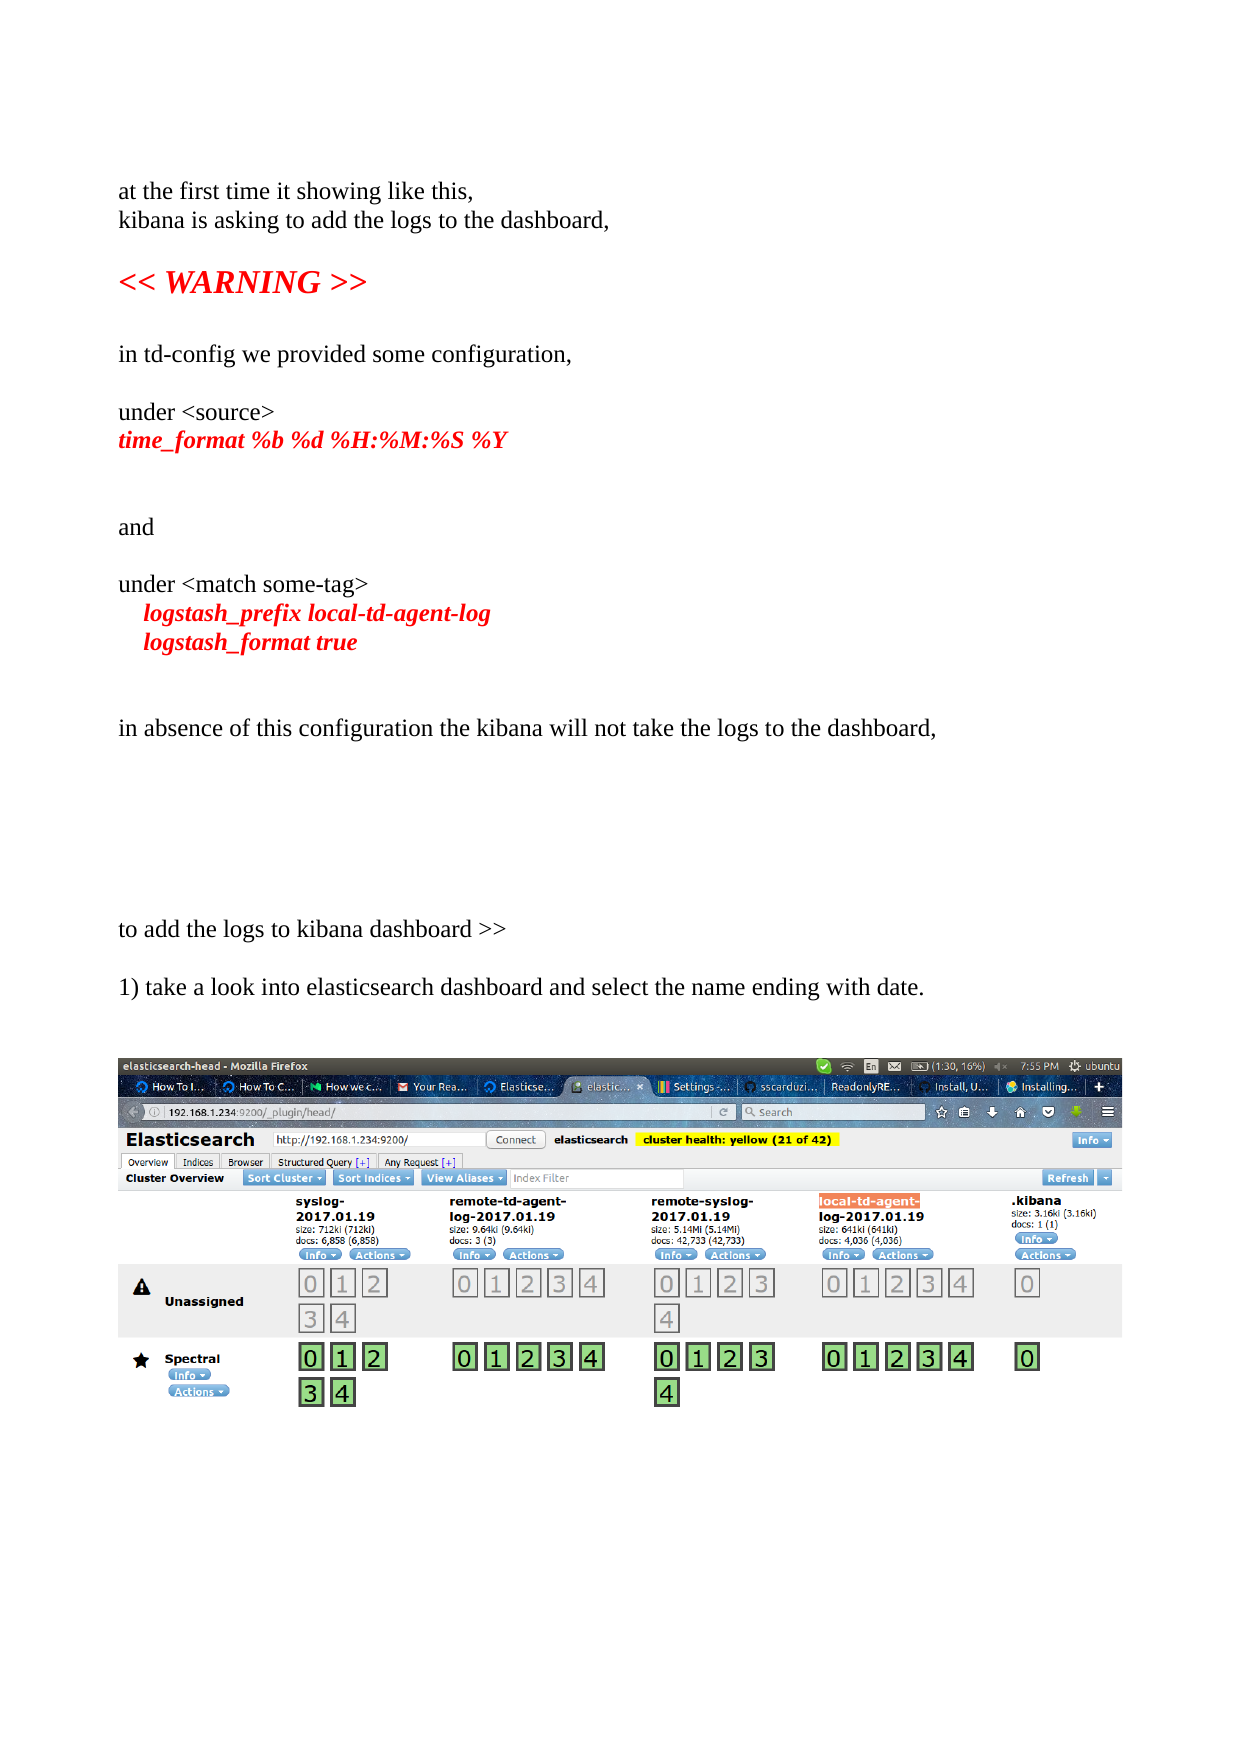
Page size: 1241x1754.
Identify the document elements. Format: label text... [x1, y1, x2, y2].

text at the first time it showing like this, [118, 176, 1122, 205]
text under <source> [118, 397, 1122, 426]
text under <match some-tag> [118, 569, 1122, 598]
text and [118, 512, 1122, 541]
text in td-config we provided some configuration, [118, 339, 1122, 368]
picture [118, 1058, 1123, 1623]
text time_format %b %d %H:%M:%S %Y [118, 426, 1122, 454]
text to add the logs to kibana dashboard >> [118, 914, 1122, 943]
text << WARNING >> [118, 263, 1122, 301]
text kibana is asking to add the logs to the dashboard, [118, 205, 1122, 234]
text logstash_format true [118, 627, 1122, 656]
text in absence of this configuration the kibana will not take the logs to the dashboard, [118, 713, 1122, 742]
text 1) take a look into elasticsearch dashboard and select the name ending with date. [118, 972, 1122, 1001]
text logstash_prefix local-td-agent-log [118, 598, 1122, 627]
